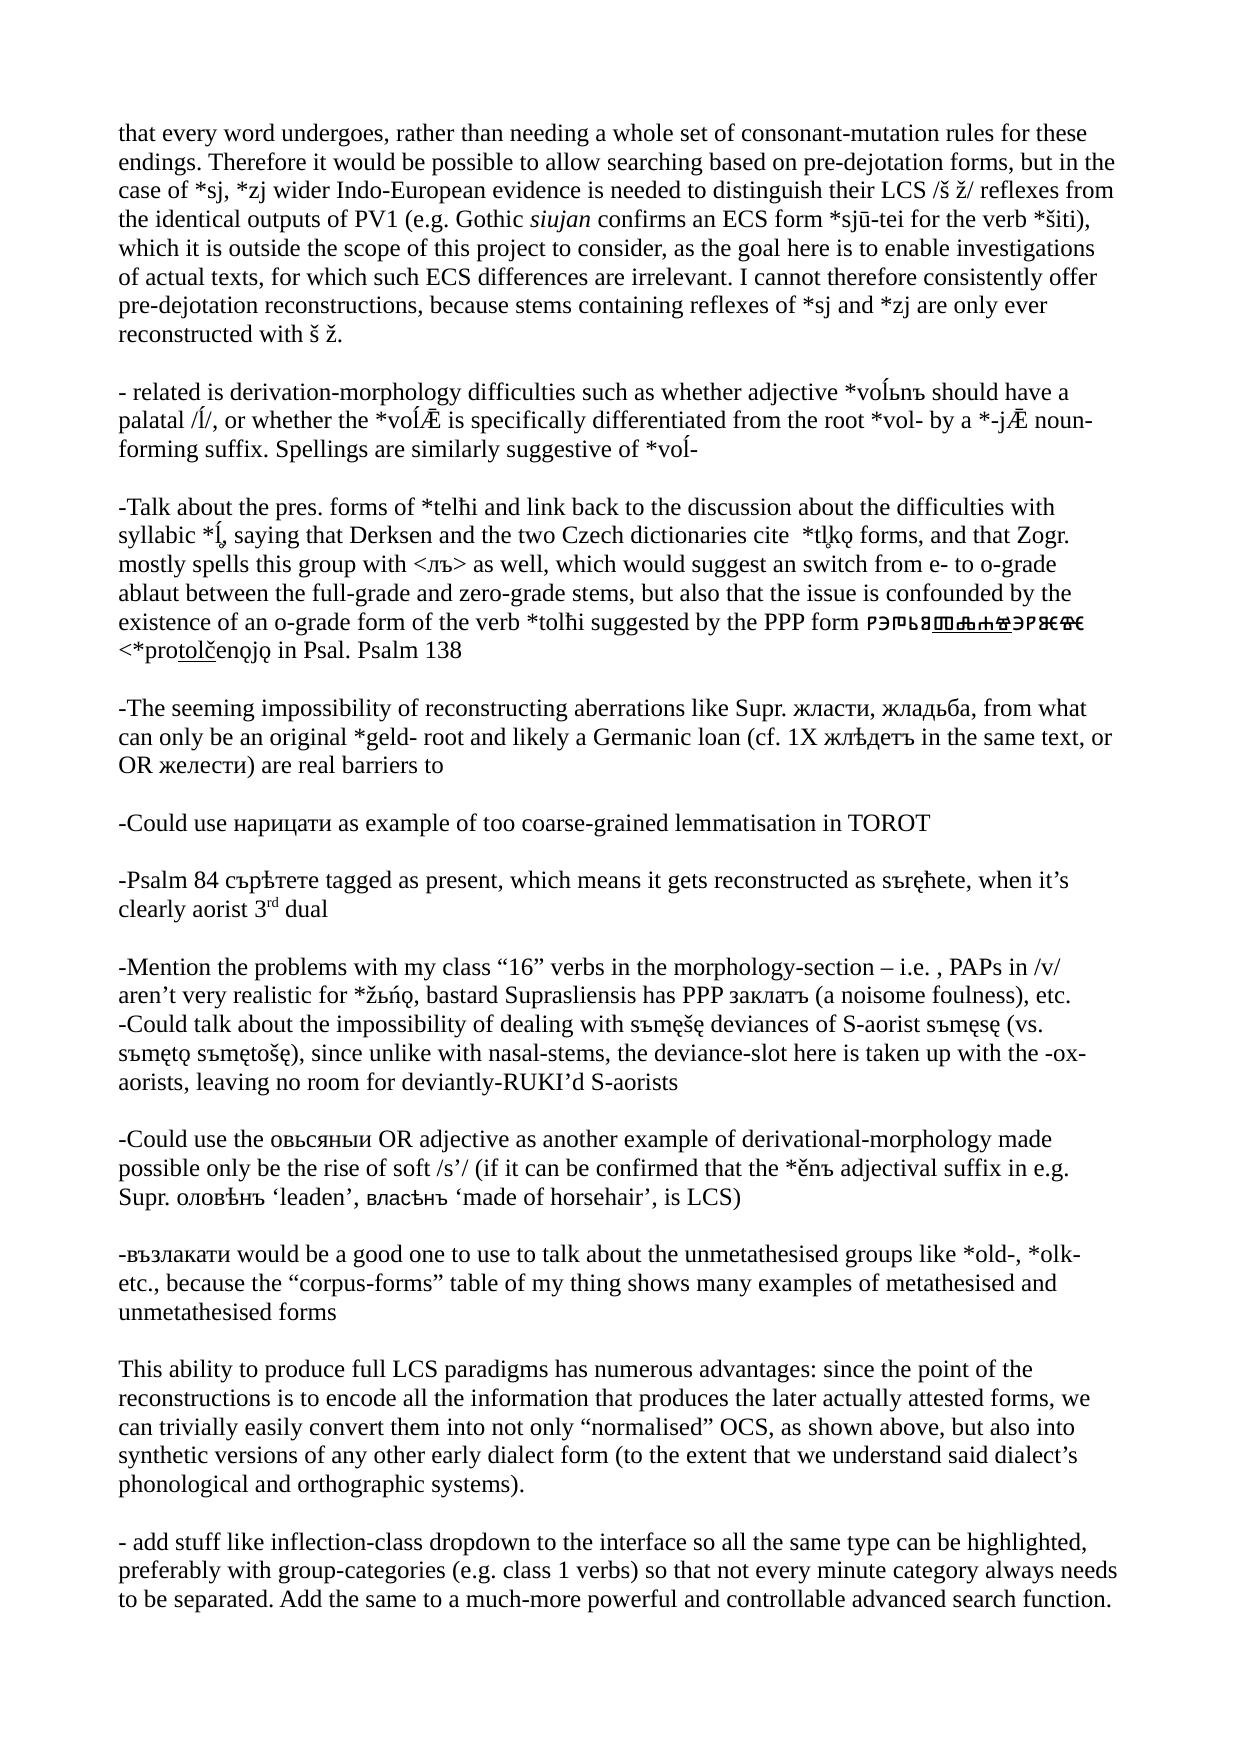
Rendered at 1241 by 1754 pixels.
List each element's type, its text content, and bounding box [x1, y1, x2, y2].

text This ability to produce full LCS paradigms has numerous advantages: since the point of the reconstructions is to encode all the information that produces the later actually attested forms, we can trivially easily convert them into not only “normalised” OCS, as shown above, but also into synthetic versions of any other early dialect form (to the extent that we understand said dialect’s phonological and orthographic systems). [118, 1354, 1122, 1498]
text -Could use the овьсяныи OR adjective as another example of derivational-morphology made possible only be the rise of soft /s’/ (if it can be confirmed that the *ěnъ adjectival suffix in e.g. Supr. оловѣнъ ‘leaden’, власѣнъ ‘made of horsehair’, is LCS) [118, 1124, 1122, 1211]
text - add stuff like inflection-class dropdown to the interface so all the same type can be highlighted, preferably with group-categories (e.g. class 1 verbs) so that not every minute category always needs to be separated. Add the same to a much-more powerful and controllable advanced search function. [118, 1527, 1122, 1613]
text -Psalm 84 сърѣтете tagged as present, which means it gets reconstructed as sъręћete, when it’s clearly aorist 3rd dual [118, 866, 1122, 923]
text -Talk about the pres. forms of *telћi and link back to the discussion about the difficulties with syllabic *ĺ̥, saying that Derksen and the two Czech dictionaries cite *tl̥kǫ forms, and that Zogr. mostly spells this group with <лъ> as well, which would suggest an switch from e- to o-grade ablaut between the full-grade and zero-grade stems, but also that the issue is confounded by the existence of an o-grade form of the verb *tolћi suggested by the PPP form ⱀⰵⱂⱃⱁⱅⰾⰰⱍⰵⱀⱘⱙ <*protolčenǫjǫ in Psal. Psalm 138 [118, 492, 1122, 664]
text -The seeming impossibility of reconstructing aberrations like Supr. жласти, жладьба, from what can only be an original *geld- root and likely a Germanic loan (cf. 1X жлѣдетъ in the same text, or OR желести) are real barriers to [118, 693, 1122, 779]
text - related is derivation-morphology difficulties such as whether adjective *voĺьnъ should have a palatal /ĺ/, or whether the *voĺǢ is specifically differentiated from the root *vol- by a *-jǢ noun-forming suffix. Spellings are similarly suggestive of *voĺ- [118, 377, 1122, 463]
text -Could talk about the impossibility of dealing with sъmęšę deviances of S-aorist sъmęsę (vs. sъmętǫ sъmętošę), since unlike with nasal-stems, the deviance-slot here is taken up with the -ox- aorists, leaving no room for deviantly-RUKI’d S-aorists [118, 1009, 1122, 1096]
text that every word undergoes, rather than needing a whole set of consonant-mutation rules for these endings. Therefore it would be possible to allow searching based on pre-dejotation forms, but in the case of *sj, *zj wider Indo-European evidence is needed to distinguish their LCS /š ž/ reflexes from the identical outputs of PV1 (e.g. Gothic siujan confirms an ECS form *sjū-tei for the verb *šiti), which it is outside the scope of this project to consider, as the goal here is to enable investigations of actual texts, for which such ECS differences are irrelevant. I cannot therefore consistently offer pre-dejotation reconstructions, because stems containing reflexes of *sj and *zj are only ever reconstructed with š ž. [118, 118, 1122, 348]
text -Could use нарицати as example of too coarse-grained lemmatisation in TOROT [118, 808, 1122, 837]
text -възлакати would be a good one to use to talk about the unmetathesised groups like *old-, *olk- etc., because the “corpus-forms” table of my thing shows many examples of metathesised and unmetathesised forms [118, 1239, 1122, 1326]
text -Mention the problems with my class “16” verbs in the morphology-section – i.e. , PAPs in /v/ aren’t very realistic for *žьńǫ, bastard Suprasliensis has PPP заклатъ (a noisome foulness), etc. [118, 952, 1122, 1009]
